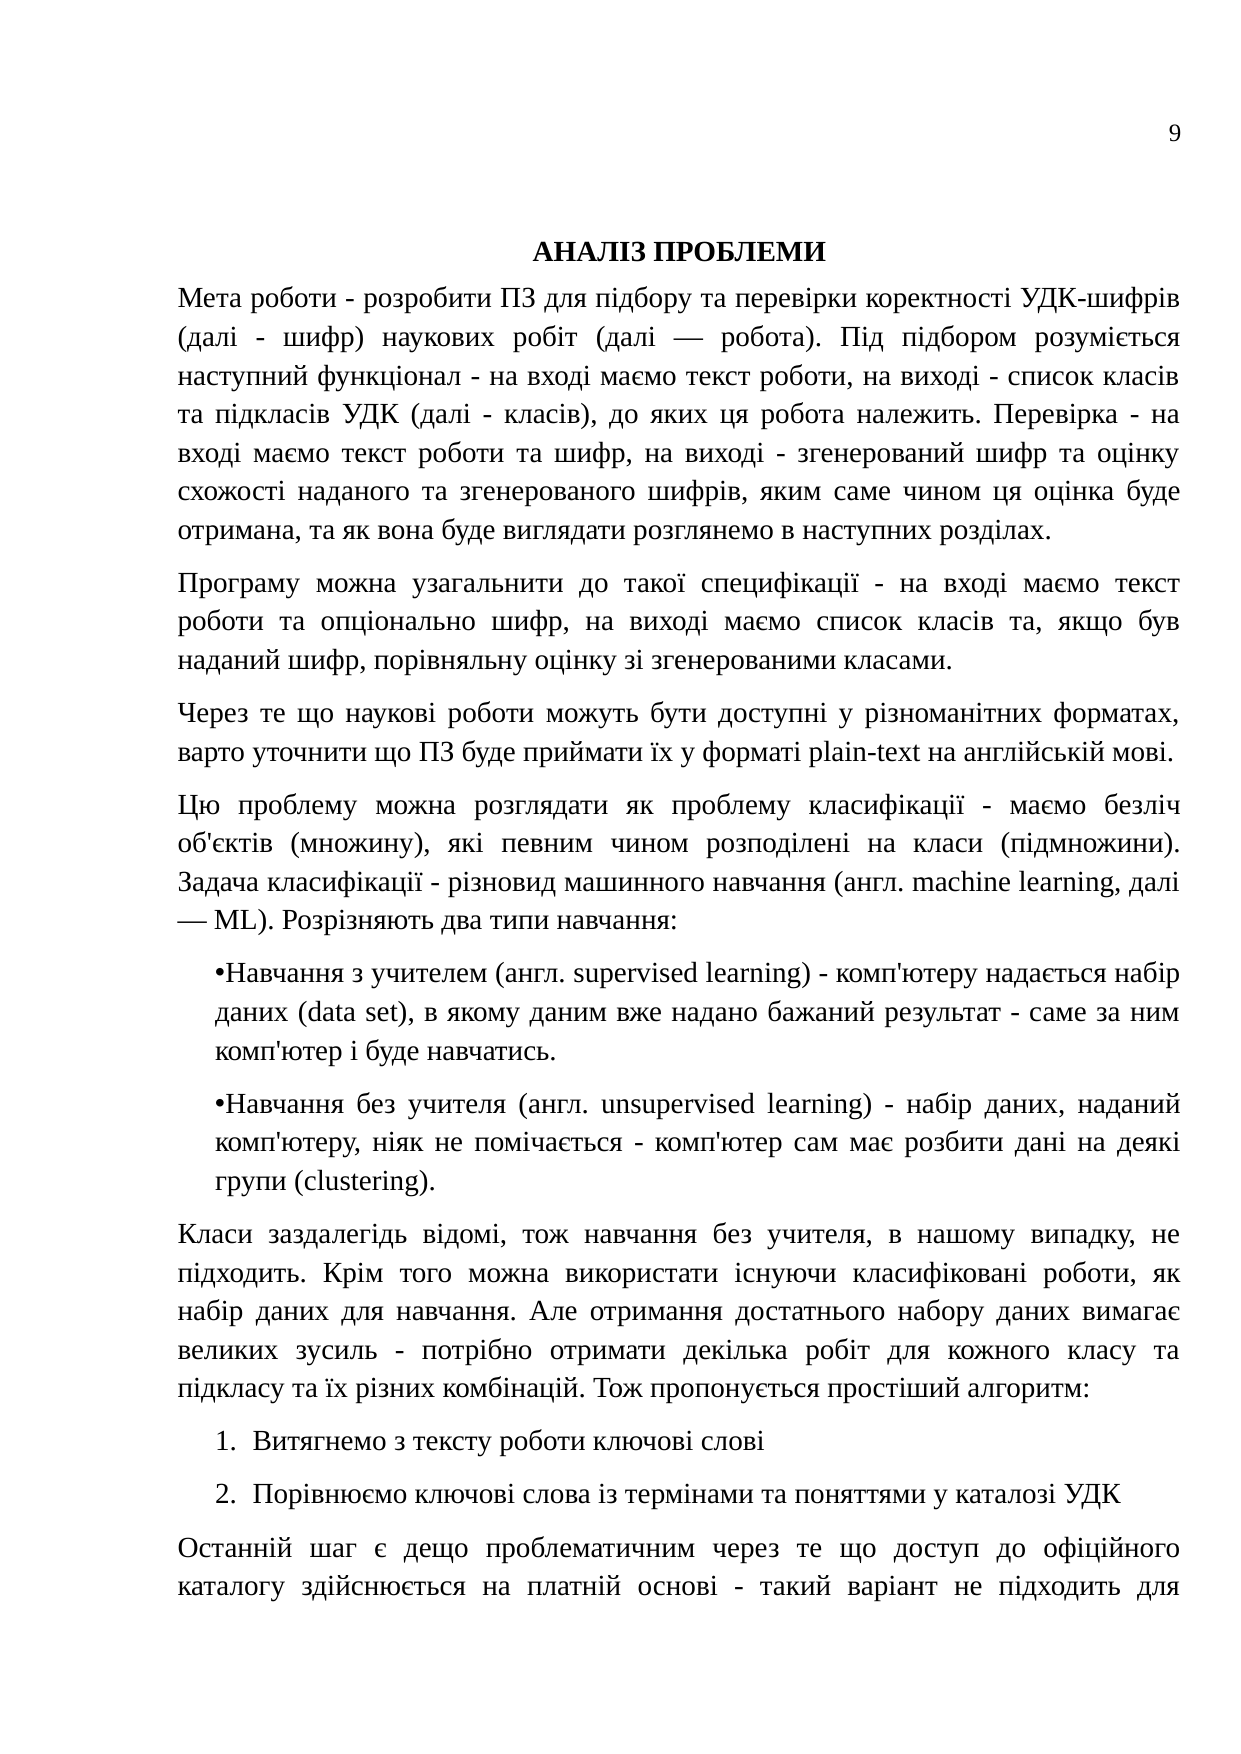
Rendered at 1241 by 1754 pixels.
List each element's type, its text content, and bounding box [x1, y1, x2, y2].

list Навчання без учителя (англ. unsupervised learning) - набір даних, наданий комп'ютеру, ніяк не помічається - комп'ютер сам має розбити дані на деякі групи (clustering). [177, 1086, 1181, 1197]
text Цю проблему можна розглядати як проблему класифікації - маємо безліч об'єктів (множину), які певним чином розподілені на класи (підмножини). Задача класифікації - різновид машинного навчання (англ. machine learning, далі — ML). Розрізняють два типи навчання: [177, 787, 1181, 936]
list Витягнемо з тексту роботи ключові слові [215, 1423, 1181, 1457]
text Останній шаг є дещо проблематичним через те що доступ до офіційного каталогу здійснюється на платній основі - такий варіант не підходить для [177, 1530, 1181, 1602]
subtitle АНАЛІЗ ПРОБЛЕМИ [177, 234, 1181, 268]
list Порівнюємо ключові слова із термінами та поняттями у каталозі УДК [215, 1477, 1181, 1510]
text Програму можна узагальнити до такої специфікації - на вході маємо текст роботи та опціонально шифр, на виході маємо список класів та, якщо був наданий шифр, порівняльну оцінку зі згенерованими класами. [177, 565, 1181, 676]
text Мета роботи - розробити ПЗ для підбору та перевірки коректності УДК-шифрів (далі - шифр) наукових робіт (далі — робота). Під підбором розуміється наступний функціонал - на вході маємо текст роботи, на виході - список класів та підкласів УДК (далі - класів), до яких ця робота належить. Перевірка - на вході маємо текст роботи та шифр, на виході - згенерований шифр та оцінку схожості наданого та згенерованого шифрів, яким саме чином ця оцінка буде отримана, та як вона буде виглядати розглянемо в наступних розділах. [177, 281, 1181, 545]
text Через те що наукові роботи можуть бути доступні у різноманітних форматах, варто уточнити що ПЗ буде приймати їх у форматі plain-text на англійській мові. [177, 695, 1181, 767]
text Класи заздалегідь відомі, тож навчання без учителя, в нашому випадку, не підходить. Крім того можна використати існуючи класифіковані роботи, як набір даних для навчання. Але отримання достатнього набору даних вимагає великих зусиль - потрібно отримати декілька робіт для кожного класу та підкласу та їх різних комбінацій. Тож пропонується простіший алгоритм: [177, 1216, 1181, 1404]
list Навчання з учителем (англ. supervised learning) - комп'ютеру надається набір даних (data set), в якому даним вже надано бажаний результат - саме за ним комп'ютер і буде навчатись. [177, 956, 1181, 1066]
